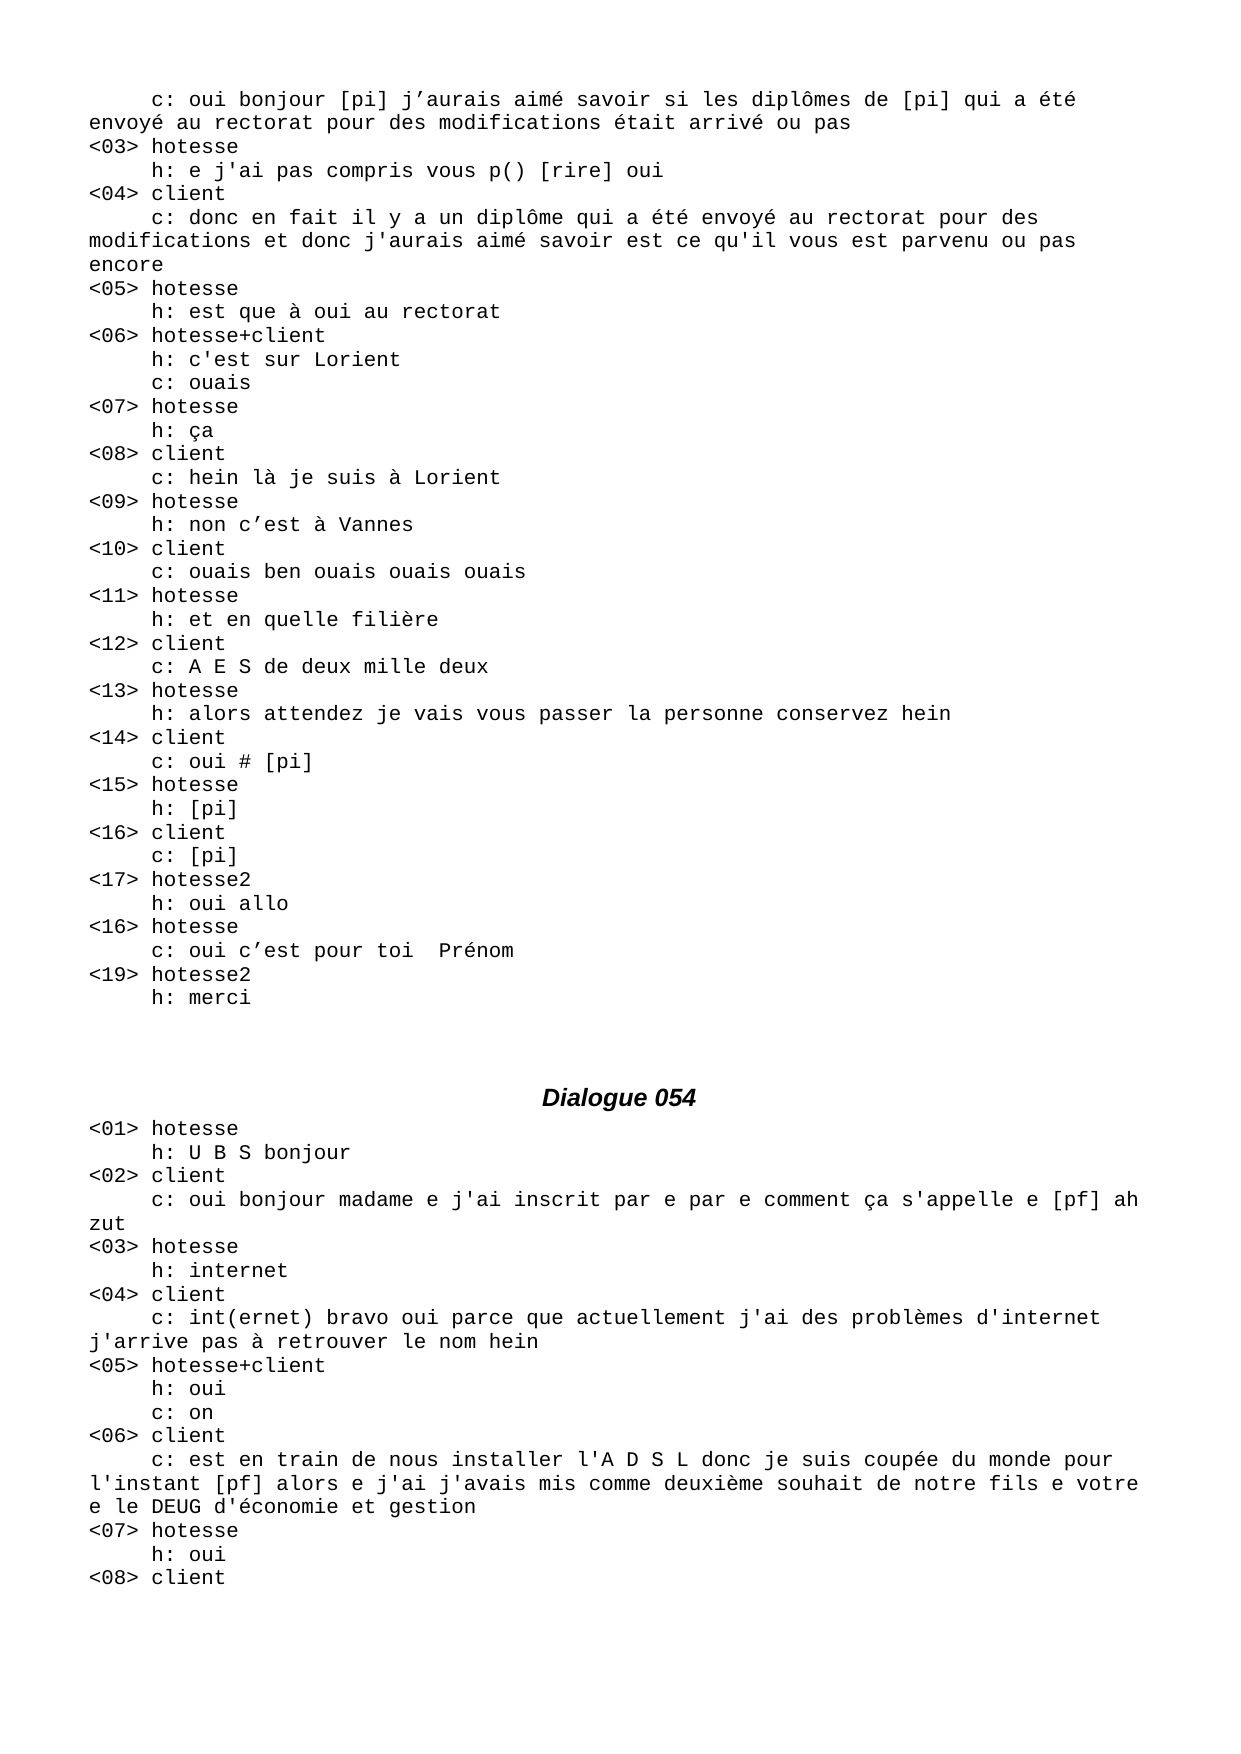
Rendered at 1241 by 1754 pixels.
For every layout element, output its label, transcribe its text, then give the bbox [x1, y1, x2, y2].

text c: hein là je suis à Lorient [89, 467, 1152, 491]
text <19> hotesse2 [89, 963, 1152, 987]
text h: oui [89, 1544, 1152, 1567]
text c: donc en fait il y a un diplôme qui a été envoyé au rectorat pour des modifications et donc j'aurais aimé savoir est ce qu'il vous est parvenu ou pas encore [89, 207, 1152, 278]
text <05> hotesse+client [89, 1354, 1152, 1378]
text c: [pi] [89, 845, 1152, 869]
text <17> hotesse2 [89, 869, 1152, 893]
text <02> client [89, 1165, 1152, 1189]
text h: U B S bonjour [89, 1142, 1152, 1165]
text <08> client [89, 443, 1152, 467]
text <03> hotesse [89, 136, 1152, 159]
text <04> client [89, 183, 1152, 207]
text c: ouais [89, 372, 1152, 396]
text c: oui bonjour madame e j'ai inscrit par e par e comment ça s'appelle e [pf] ah zut [89, 1189, 1152, 1236]
text <06> client [89, 1426, 1152, 1449]
subtitle Dialogue 054 [89, 1083, 1152, 1112]
text <15> hotesse [89, 774, 1152, 798]
text <10> client [89, 538, 1152, 562]
text h: merci [89, 987, 1152, 1011]
text <12> client [89, 632, 1152, 656]
text c: oui # [pi] [89, 751, 1152, 774]
text <04> client [89, 1284, 1152, 1307]
text c: on [89, 1402, 1152, 1426]
text <16> client [89, 822, 1152, 845]
text h: oui [89, 1378, 1152, 1402]
text <03> hotesse [89, 1236, 1152, 1260]
text <06> hotesse+client [89, 325, 1152, 349]
text c: est en train de nous installer l'A D S L donc je suis coupée du monde pour l'instant [pf] alors e j'ai j'avais mis comme deuxième souhait de notre fils e votre e le DEUG d'économie et gestion [89, 1449, 1152, 1520]
text h: et en quelle filière [89, 609, 1152, 632]
text <09> hotesse [89, 491, 1152, 514]
text c: A E S de deux mille deux [89, 656, 1152, 680]
text c: int(ernet) bravo oui parce que actuellement j'ai des problèmes d'internet j'arrive pas à retrouver le nom hein [89, 1307, 1152, 1354]
text c: oui c’est pour toi Prénom [89, 940, 1152, 963]
text h: est que à oui au rectorat [89, 301, 1152, 325]
text h: e j'ai pas compris vous p() [rire] oui [89, 159, 1152, 183]
text h: oui allo [89, 893, 1152, 916]
text c: ouais ben ouais ouais ouais [89, 562, 1152, 585]
text <13> hotesse [89, 680, 1152, 703]
text <05> hotesse [89, 278, 1152, 301]
text <07> hotesse [89, 396, 1152, 420]
text h: c'est sur Lorient [89, 349, 1152, 372]
text <01> hotesse [89, 1118, 1152, 1142]
text <16> hotesse [89, 916, 1152, 940]
text h: internet [89, 1260, 1152, 1284]
text h: alors attendez je vais vous passer la personne conservez hein [89, 703, 1152, 727]
text <07> hotesse [89, 1520, 1152, 1544]
text h: ça [89, 420, 1152, 443]
text h: non c’est à Vannes [89, 514, 1152, 538]
text h: [pi] [89, 798, 1152, 822]
text <11> hotesse [89, 585, 1152, 609]
text <14> client [89, 727, 1152, 751]
text c: oui bonjour [pi] j’aurais aimé savoir si les diplômes de [pi] qui a été envoyé au rectorat pour des modifications était arrivé ou pas [89, 89, 1152, 136]
text <08> client [89, 1567, 1152, 1591]
